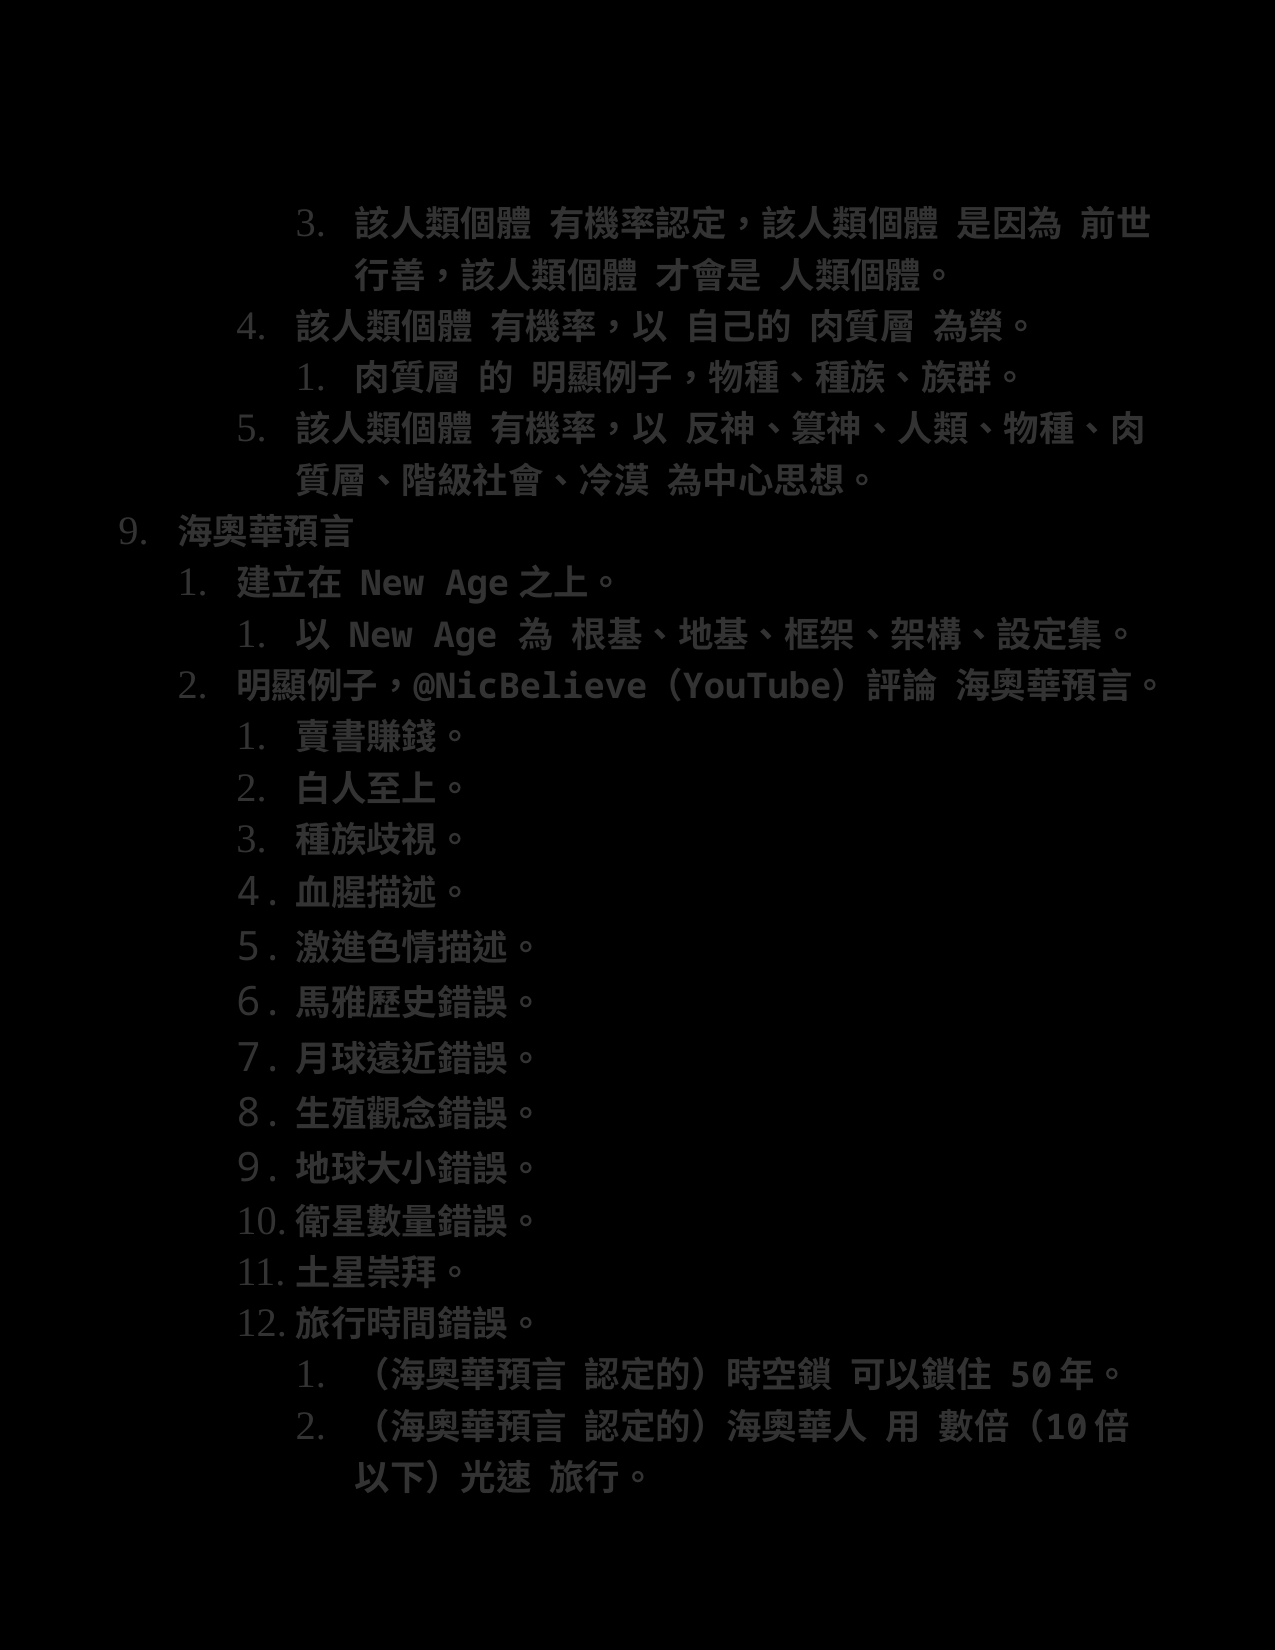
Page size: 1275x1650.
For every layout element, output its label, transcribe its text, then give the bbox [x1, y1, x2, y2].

list 馬雅歷史錯誤。 [236, 973, 1157, 1028]
list 種族歧視。 [236, 811, 1157, 862]
list 血腥描述。 [236, 862, 1157, 917]
list 建立在 New Age 之上。 [177, 554, 1157, 606]
list 衛星數量錯誤。 [236, 1193, 1157, 1244]
list 月球遠近錯誤。 [236, 1028, 1157, 1083]
list （海奧華預言 認定的）海奧華人 用 數倍（10倍以下）光速 旅行。 [295, 1398, 1157, 1501]
list 該人類個體 有機率，以 自己的 肉質層 為榮。 [236, 298, 1157, 349]
list 激進色情描述。 [236, 917, 1157, 973]
list 生殖觀念錯誤。 [236, 1083, 1157, 1138]
list 明顯例子，@NicBelieve（YouTube）評論 海奧華預言。 [177, 657, 1157, 709]
list 賣書賺錢。 [236, 709, 1157, 760]
list 土星崇拜。 [236, 1244, 1157, 1296]
list 海奧華預言 [118, 503, 1157, 554]
list 旅行時間錯誤。 [236, 1296, 1157, 1347]
list 以 New Age 為 根基、地基、框架、架構、設定集。 [236, 606, 1157, 657]
list （海奧華預言 認定的）時空鎖 可以鎖住 50年。 [295, 1347, 1157, 1398]
list 該人類個體 有機率，以 反神、篡神、人類、物種、肉質層、階級社會、冷漠 為中心思想。 [236, 401, 1157, 503]
list 肉質層 的 明顯例子，物種、種族、族群。 [295, 349, 1157, 401]
list 地球大小錯誤。 [236, 1138, 1157, 1193]
list 該人類個體 有機率認定，該人類個體 是因為 前世行善，該人類個體 才會是 人類個體。 [295, 196, 1157, 298]
list 白人至上。 [236, 760, 1157, 811]
